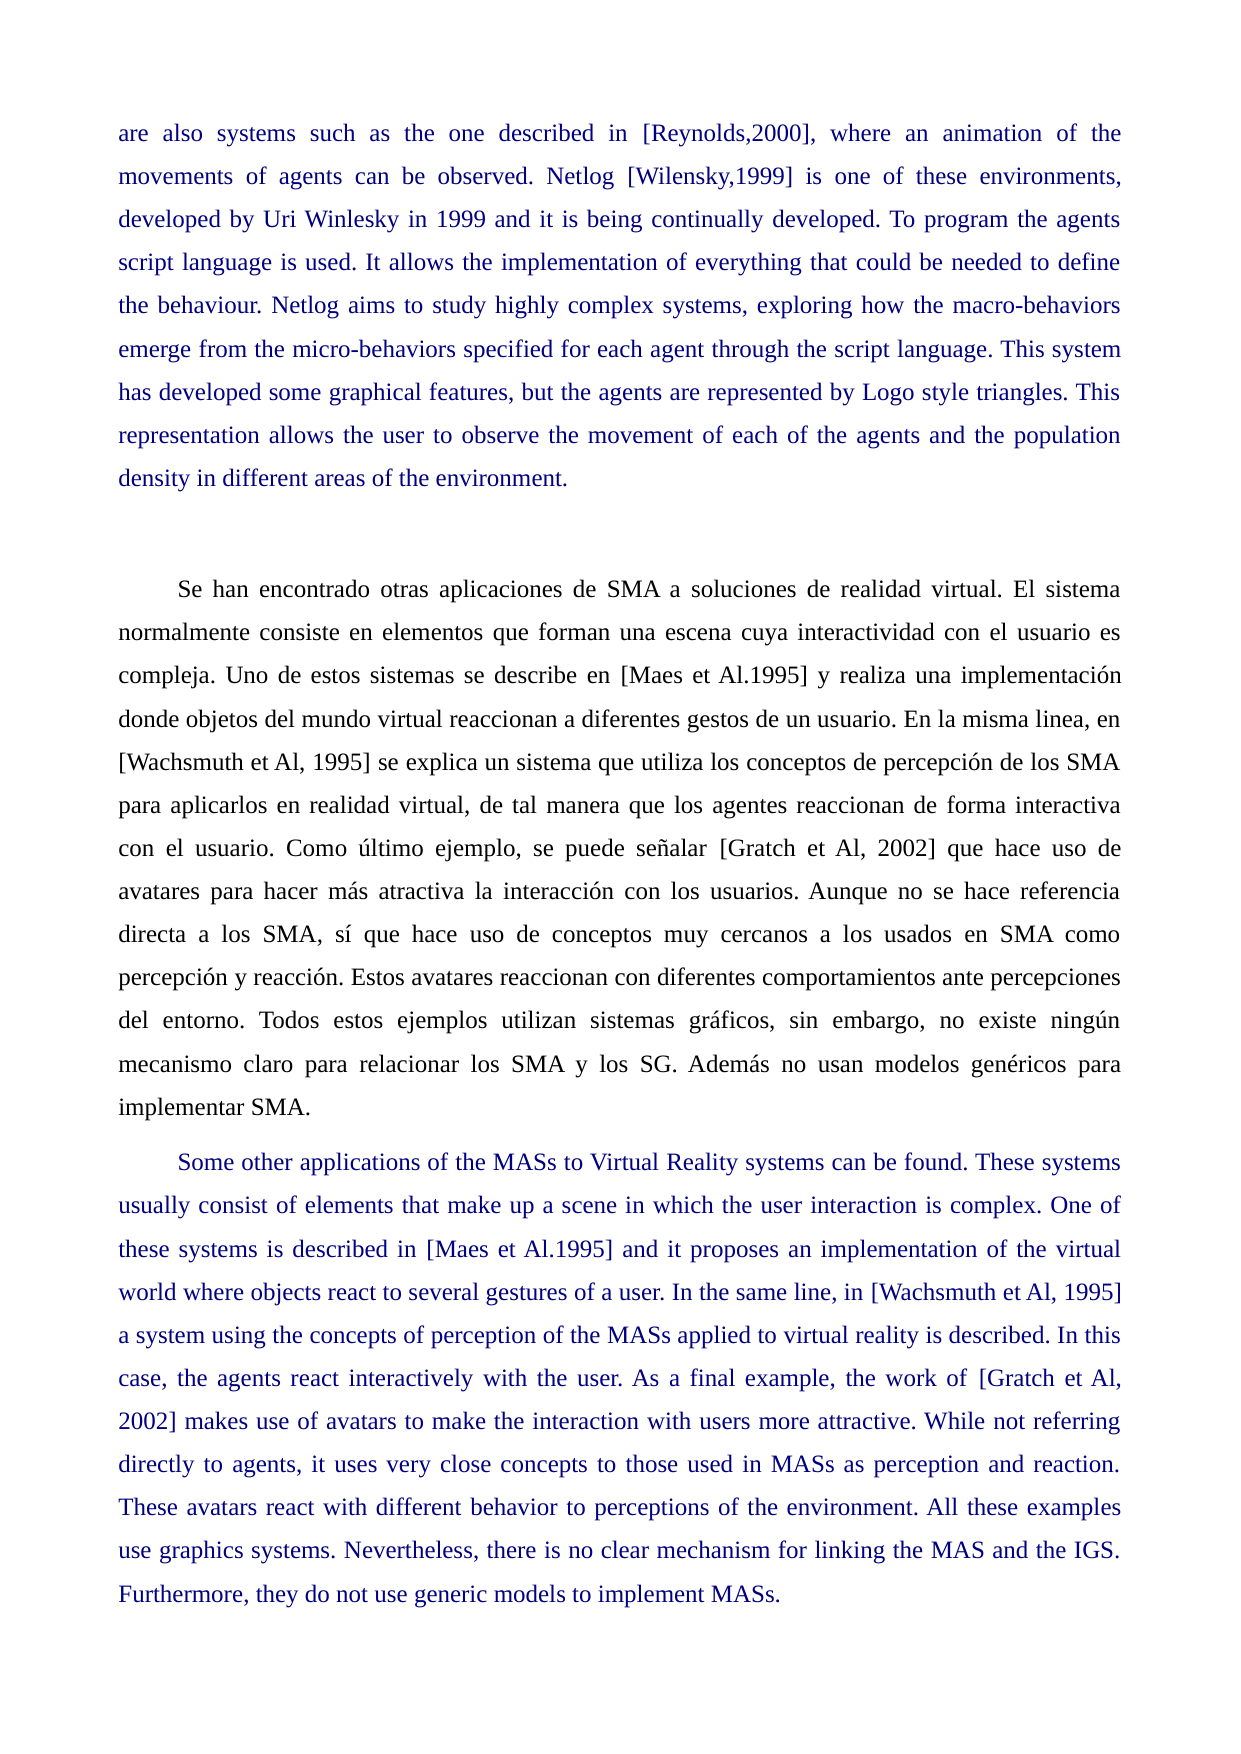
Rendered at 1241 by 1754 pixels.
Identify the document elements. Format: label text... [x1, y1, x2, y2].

text Some other applications of the MASs to Virtual Reality systems can be found. These systems usually consist of elements that make up a scene in which the user interaction is complex. One of these systems is described in [Maes et Al.1995] and it proposes an implementation of the virtual world where objects react to several gestures of a user. In the same line, in [Wachsmuth et Al, 1995] a system using the concepts of perception of the MASs applied to virtual reality is described. In this case, the agents react interactively with the user. As a final example, the work of [Gratch et Al, 2002] makes use of avatars to make the interaction with users more attractive. While not referring directly to agents, it uses very close concepts to those used in MASs as perception and reaction. These avatars react with different behavior to perceptions of the environment. All these examples use graphics systems. Nevertheless, there is no clear mechanism for linking the MAS and the IGS. Furthermore, they do not use generic models to implement MASs. [118, 1147, 1122, 1607]
text are also systems such as the one described in [Reynolds,2000], where an animation of the movements of agents can be observed. Netlog [Wilensky,1999] is one of these environments, developed by Uri Winlesky in 1999 and it is being continually developed. To program the agents script language is used. It allows the implementation of everything that could be needed to define the behaviour. Netlog aims to study highly complex systems, exploring how the macro-behaviors emerge from the micro-behaviors specified for each agent through the script language. This system has developed some graphical features, but the agents are represented by Logo style triangles. This representation allows the user to observe the movement of each of the agents and the population density in different areas of the environment. [118, 118, 1122, 492]
text Se han encontrado otras aplicaciones de SMA a soluciones de realidad virtual. El sistema normalmente consiste en elementos que forman una escena cuya interactividad con el usuario es compleja. Uno de estos sistemas se describe en [Maes et Al.1995] y realiza una implementación donde objetos del mundo virtual reaccionan a diferentes gestos de un usuario. En la misma linea, en [Wachsmuth et Al, 1995] se explica un sistema que utiliza los conceptos de percepción de los SMA para aplicarlos en realidad virtual, de tal manera que los agentes reaccionan de forma interactiva con el usuario. Como último ejemplo, se puede señalar [Gratch et Al, 2002] que hace uso de avatares para hacer más atractiva la interacción con los usuarios. Aunque no se hace referencia directa a los SMA, sí que hace uso de conceptos muy cercanos a los usados en SMA como percepción y reacción. Estos avatares reaccionan con diferentes comportamientos ante percepciones del entorno. Todos estos ejemplos utilizan sistemas gráficos, sin embargo, no existe ningún mecanismo claro para relacionar los SMA y los SG. Además no usan modelos genéricos para implementar SMA. [118, 574, 1122, 1121]
